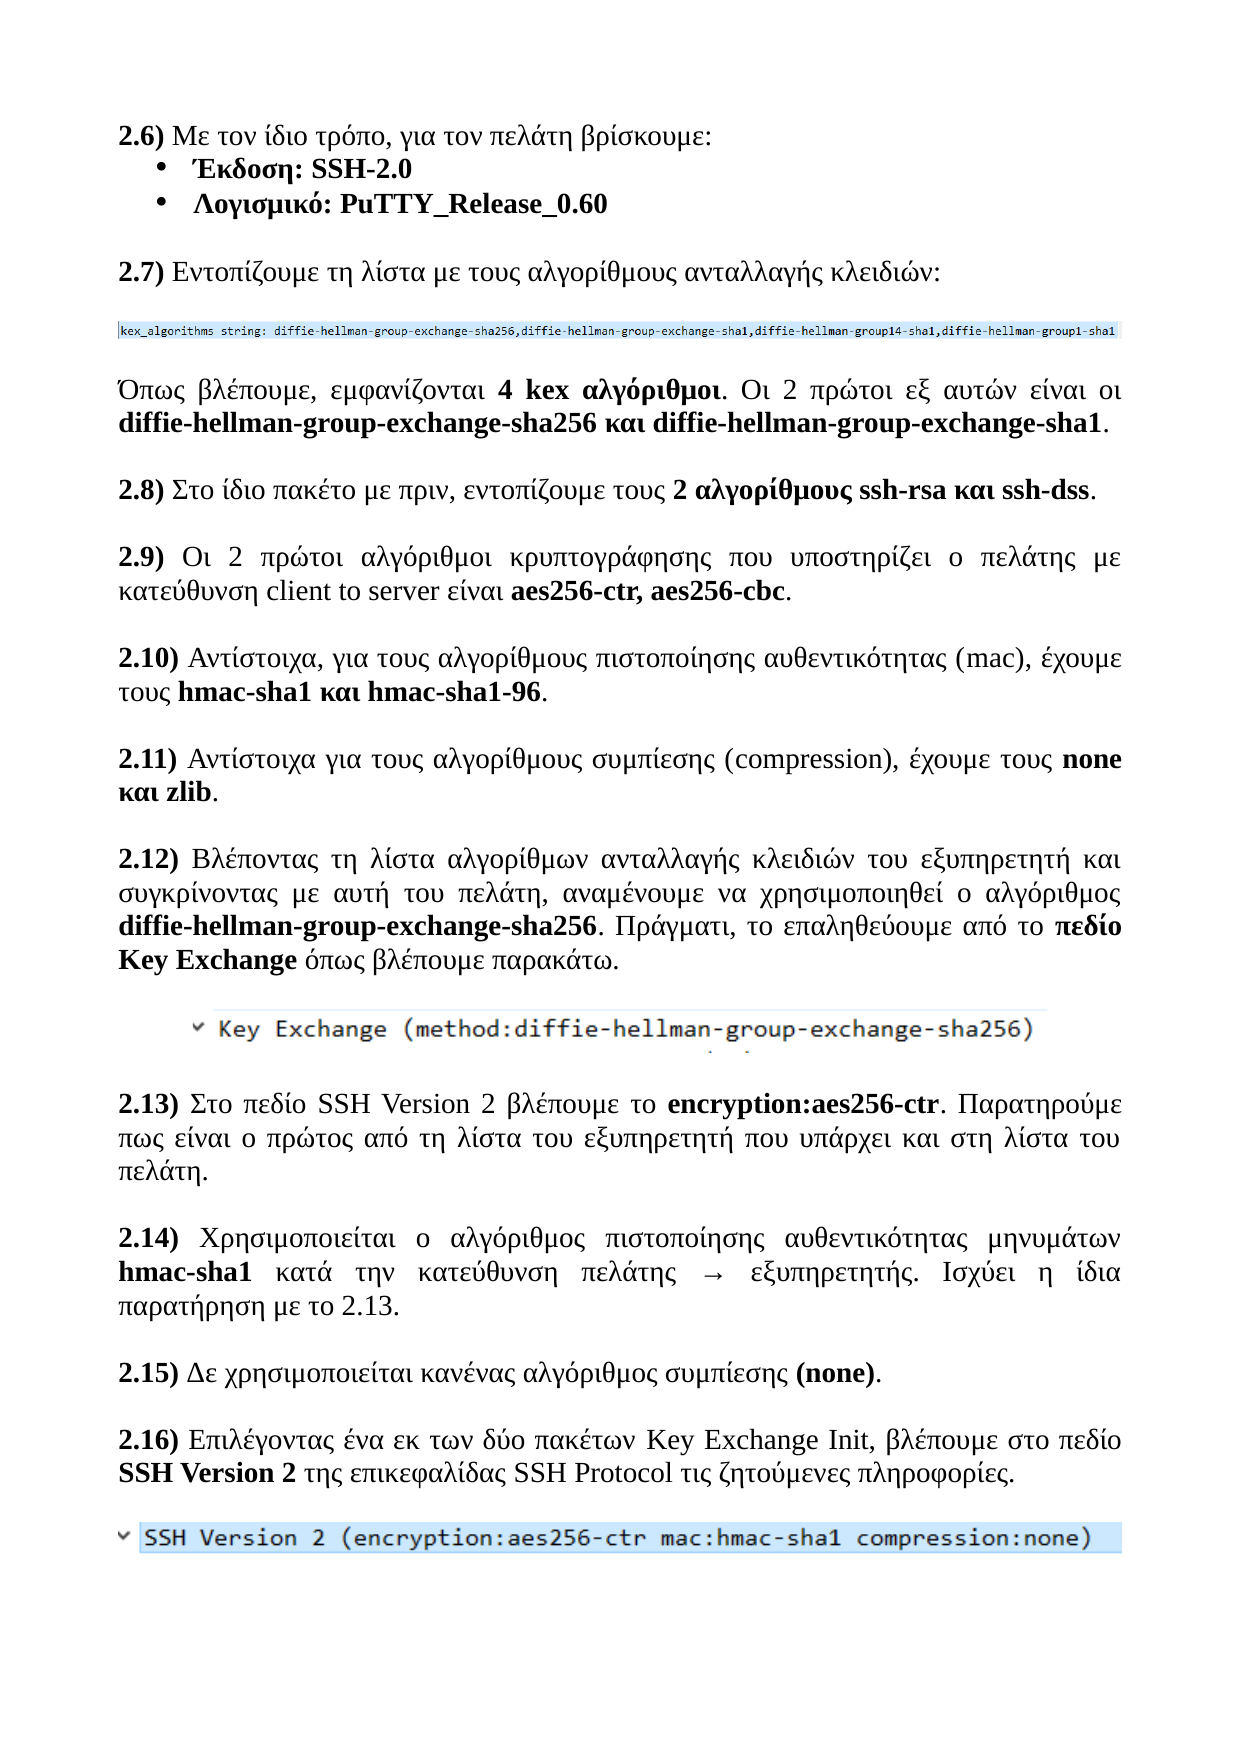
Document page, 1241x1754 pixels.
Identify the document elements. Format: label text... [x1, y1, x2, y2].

list Έκδοση: SSH-2.0 [156, 152, 1122, 186]
text Όπως βλέπουμε, εμφανίζονται 4 kex αλγόριθμοι. Οι 2 πρώτοι εξ αυτών είναι οι diffie-hellman-group-exchange-sha256 και diffie-hellman-group-exchange-sha1. [118, 372, 1122, 439]
picture [118, 1522, 1123, 1555]
text 2.16) Επιλέγοντας ένα εκ των δύο πακέτων Key Exchange Init, βλέπουμε στο πεδίο SSH Version 2 της επικεφαλίδας SSH Protocol τις ζητούμενες πληροφορίες. [118, 1422, 1122, 1489]
text 2.7) Εντοπίζουμε τη λίστα με τους αλγορίθμους ανταλλαγής κλειδιών: [118, 254, 1122, 288]
text 2.15) Δε χρησιμοποιείται κανένας αλγόριθμος συμπίεσης (none). [118, 1355, 1122, 1388]
text 2.14) Χρησιμοποιείται ο αλγόριθμος πιστοποίησης αυθεντικότητας μηνυμάτων hmac-sha1 κατά την κατεύθυνση πελάτης → εξυπηρετητής. Ισχύει η ίδια παρατήρηση με το 2.13. [118, 1221, 1122, 1321]
text 2.6) Με τον ίδιο τρόπο, για τον πελάτη βρίσκουμε: [118, 118, 1122, 152]
text 2.10) Αντίστοιχα, για τους αλγορίθμους πιστοποίησης αυθεντικότητας (mac), έχουμε τους hmac-sha1 και hmac-sha1-96. [118, 640, 1122, 707]
text 2.9) Οι 2 πρώτοι αλγόριθμοι κρυπτογράφησης που υποστηρίζει ο πελάτης με κατεύθυνση client to server είναι aes256-ctr, aes256-cbc. [118, 539, 1122, 607]
list Λογισμικό: PuTTY_Release_0.60 [156, 186, 1122, 221]
text 2.12) Βλέποντας τη λίστα αλγορίθμων ανταλλαγής κλειδιών του εξυπηρετητή και συγκρίνοντας με αυτή του πελάτη, αναμένουμε να χρησιμοποιηθεί ο αλγόριθμος diffie-hellman-group-exchange-sha256. Πράγματι, το επαληθεύουμε από το πεδίο Key Exchange όπως βλέπουμε παρακάτω. [118, 841, 1122, 976]
text 2.13) Στο πεδίο SSH Version 2 βλέπουμε το encryption:aes256-ctr. Παρατηρούμε πως είναι ο πρώτος από τη λίστα του εξυπηρετητή που υπάρχει και στη λίστα του πελάτη. [118, 1086, 1122, 1187]
text 2.8) Στο ίδιο πακέτο με πριν, εντοπίζουμε τους 2 αλγορίθμους ssh-rsa και ssh-dss. [118, 472, 1122, 506]
text 2.11) Αντίστοιχα για τους αλγορίθμους συμπίεσης (compression), έχουμε τους none και zlib. [118, 741, 1122, 808]
picture [192, 1009, 1048, 1053]
picture [118, 321, 1123, 339]
